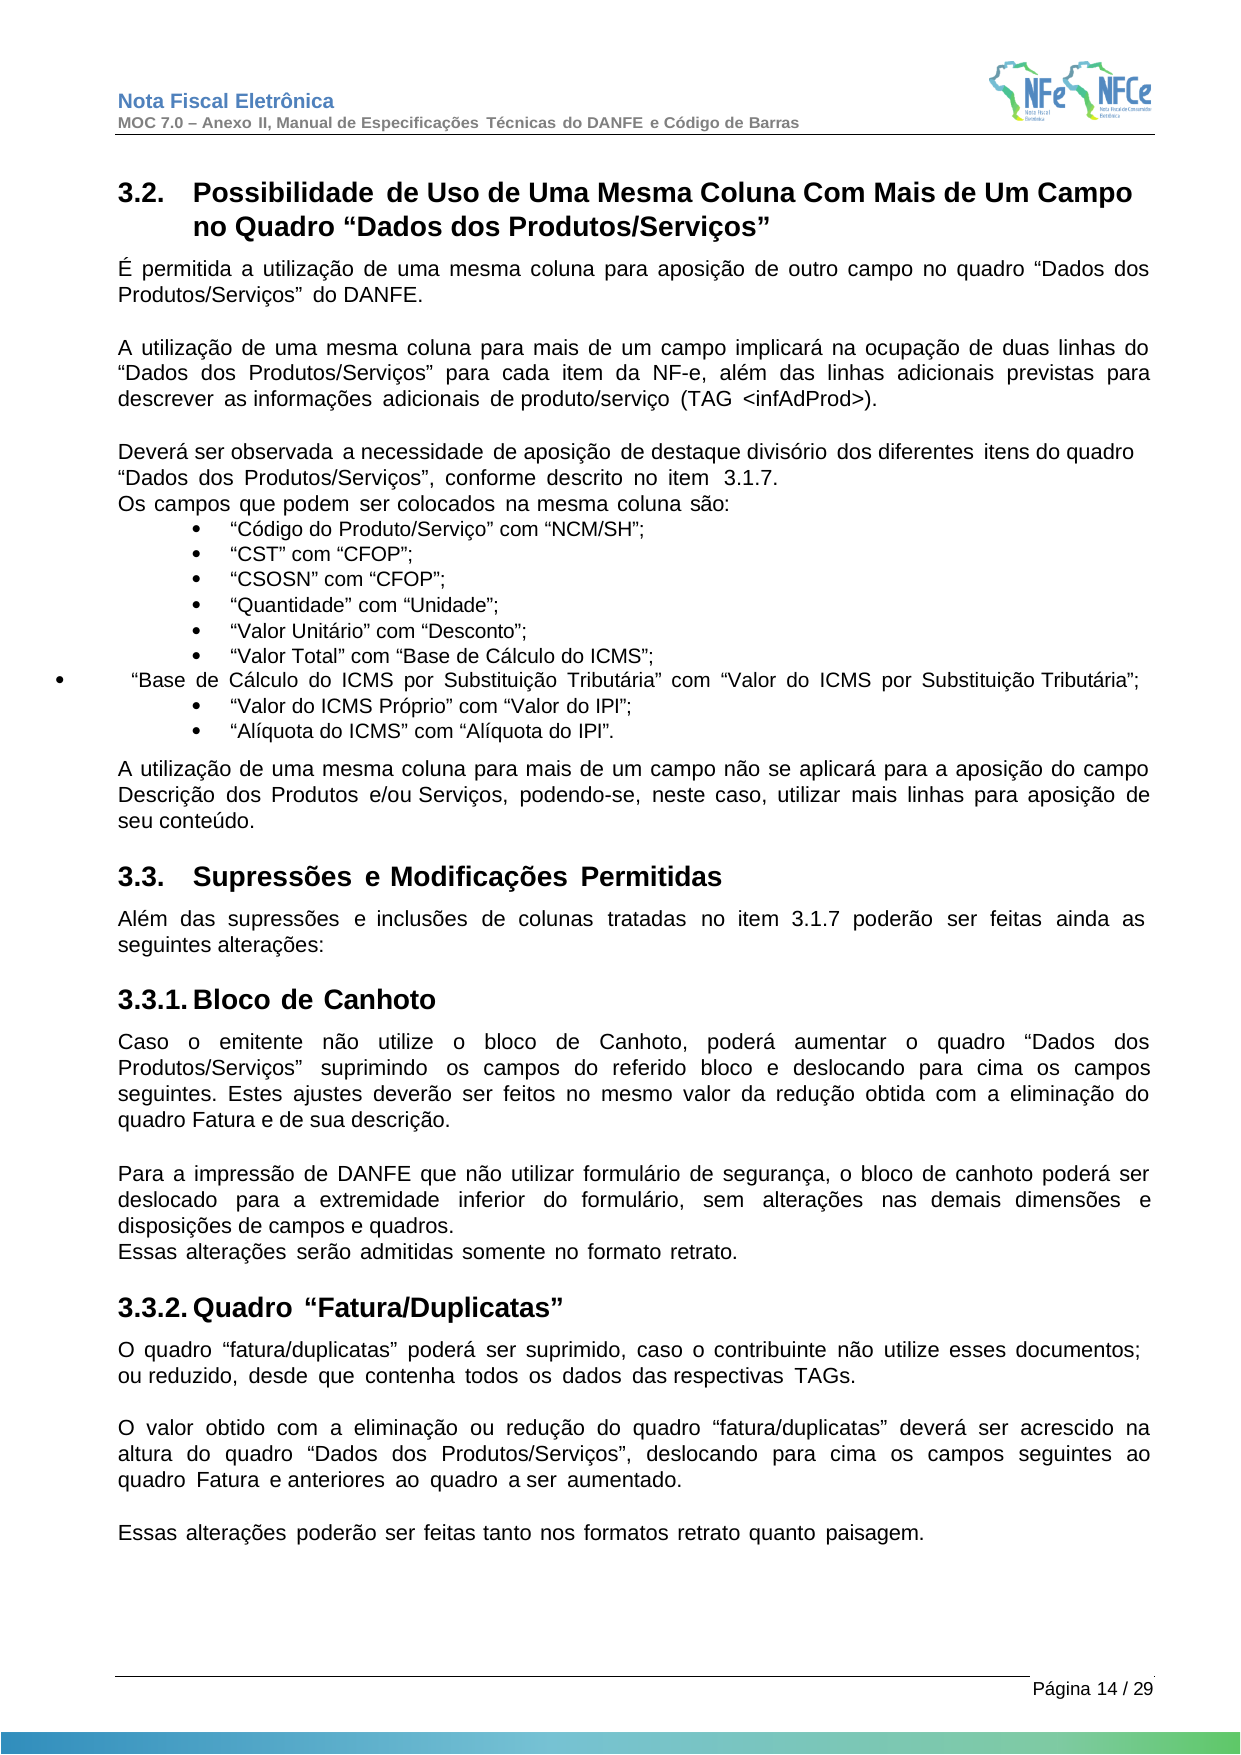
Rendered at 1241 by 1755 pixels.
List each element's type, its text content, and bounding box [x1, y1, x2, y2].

text Os campos que podem ser colocados na mesma coluna são: [118, 491, 1236, 516]
list “Base de Cálculo do ICMS por Substituição Tributária” com “Valor do ICMS por Substituição Tributária”; [56, 668, 1153, 692]
subtitle Supressões e Modificações Permitidas [118, 859, 1236, 892]
text Além das supressões e inclusões de colunas tratadas no item 3.1.7 poderão ser feitas ainda as seguintes alterações: [118, 906, 1236, 957]
subtitle Bloco de Canhoto [118, 983, 1236, 1016]
text O valor obtido com a eliminação ou redução do quadro “fatura/duplicatas” deverá ser acrescido na altura do quadro “Dados dos Produtos/Serviços”, deslocando para cima os campos seguintes ao quadro Fatura e anteriores ao quadro a ser aumentado. [118, 1415, 1151, 1492]
list “Valor Total” com “Base de Cálculo do ICMS”; [193, 643, 1236, 668]
list “Valor do ICMS Próprio” com “Valor do IPI”; [193, 693, 1236, 718]
text Para a impressão de DANFE que não utilizar formulário de segurança, o bloco de canhoto poderá ser deslocado para a extremidade inferior do formulário, sem alterações nas demais dimensões e disposições de campos e quadros. [118, 1161, 1152, 1238]
text Essas alterações serão admitidas somente no formato retrato. [118, 1239, 1236, 1264]
text A utilização de uma mesma coluna para mais de um campo implicará na ocupação de duas linhas do “Dados dos Produtos/Serviços” para cada item da NF-e, além das linhas adicionais previstas para descrever as informações adicionais de produto/serviço (TAG <infAdProd>). [118, 334, 1151, 411]
text Essas alterações poderão ser feitas tanto nos formatos retrato quanto paisagem. [118, 1519, 1236, 1544]
list “Código do Produto/Serviço” com “NCM/SH”; [193, 517, 1236, 541]
list “Valor Unitário” com “Desconto”; [193, 618, 1236, 643]
text O quadro “fatura/duplicatas” poderá ser suprimido, caso o contribuinte não utilize esses documentos; ou reduzido, desde que contenha todos os dados das respectivas TAGs. [118, 1337, 1152, 1388]
list “CSOSN” com “CFOP”; [193, 567, 1236, 592]
subtitle Possibilidade de Uso de Uma Mesma Coluna Com Mais de Um Campo no Quadro “Dados dos Produtos/Serviços” [118, 176, 1150, 242]
text É permitida a utilização de uma mesma coluna para aposição de outro campo no quadro “Dados dos Produtos/Serviços” do DANFE. [118, 255, 1150, 307]
list “Quantidade” com “Unidade”; [193, 592, 1236, 617]
list “Alíquota do ICMS” com “Alíquota do IPI”. [193, 718, 1236, 743]
list “CST” com “CFOP”; [193, 542, 1236, 567]
text Deverá ser observada a necessidade de aposição de destaque divisório dos diferentes itens do quadro “Dados dos Produtos/Serviços”, conforme descrito no item 3.1.7. [118, 439, 1152, 490]
subtitle Quadro “Fatura/Duplicatas” [118, 1291, 1236, 1323]
text Caso o emitente não utilize o bloco de Canhoto, poderá aumentar o quadro “Dados dos Produtos/Serviços” suprimindo os campos do referido bloco e deslocando para cima os campos seguintes. Estes ajustes deverão ser feitos no mesmo valor da redução obtida com a eliminação do quadro Fatura e de sua descrição. [118, 1029, 1151, 1132]
text A utilização de uma mesma coluna para mais de um campo não se aplicará para a aposição do campo Descrição dos Produtos e/ou Serviços, podendo-se, neste caso, utilizar mais linhas para aposição de seu conteúdo. [118, 756, 1151, 833]
